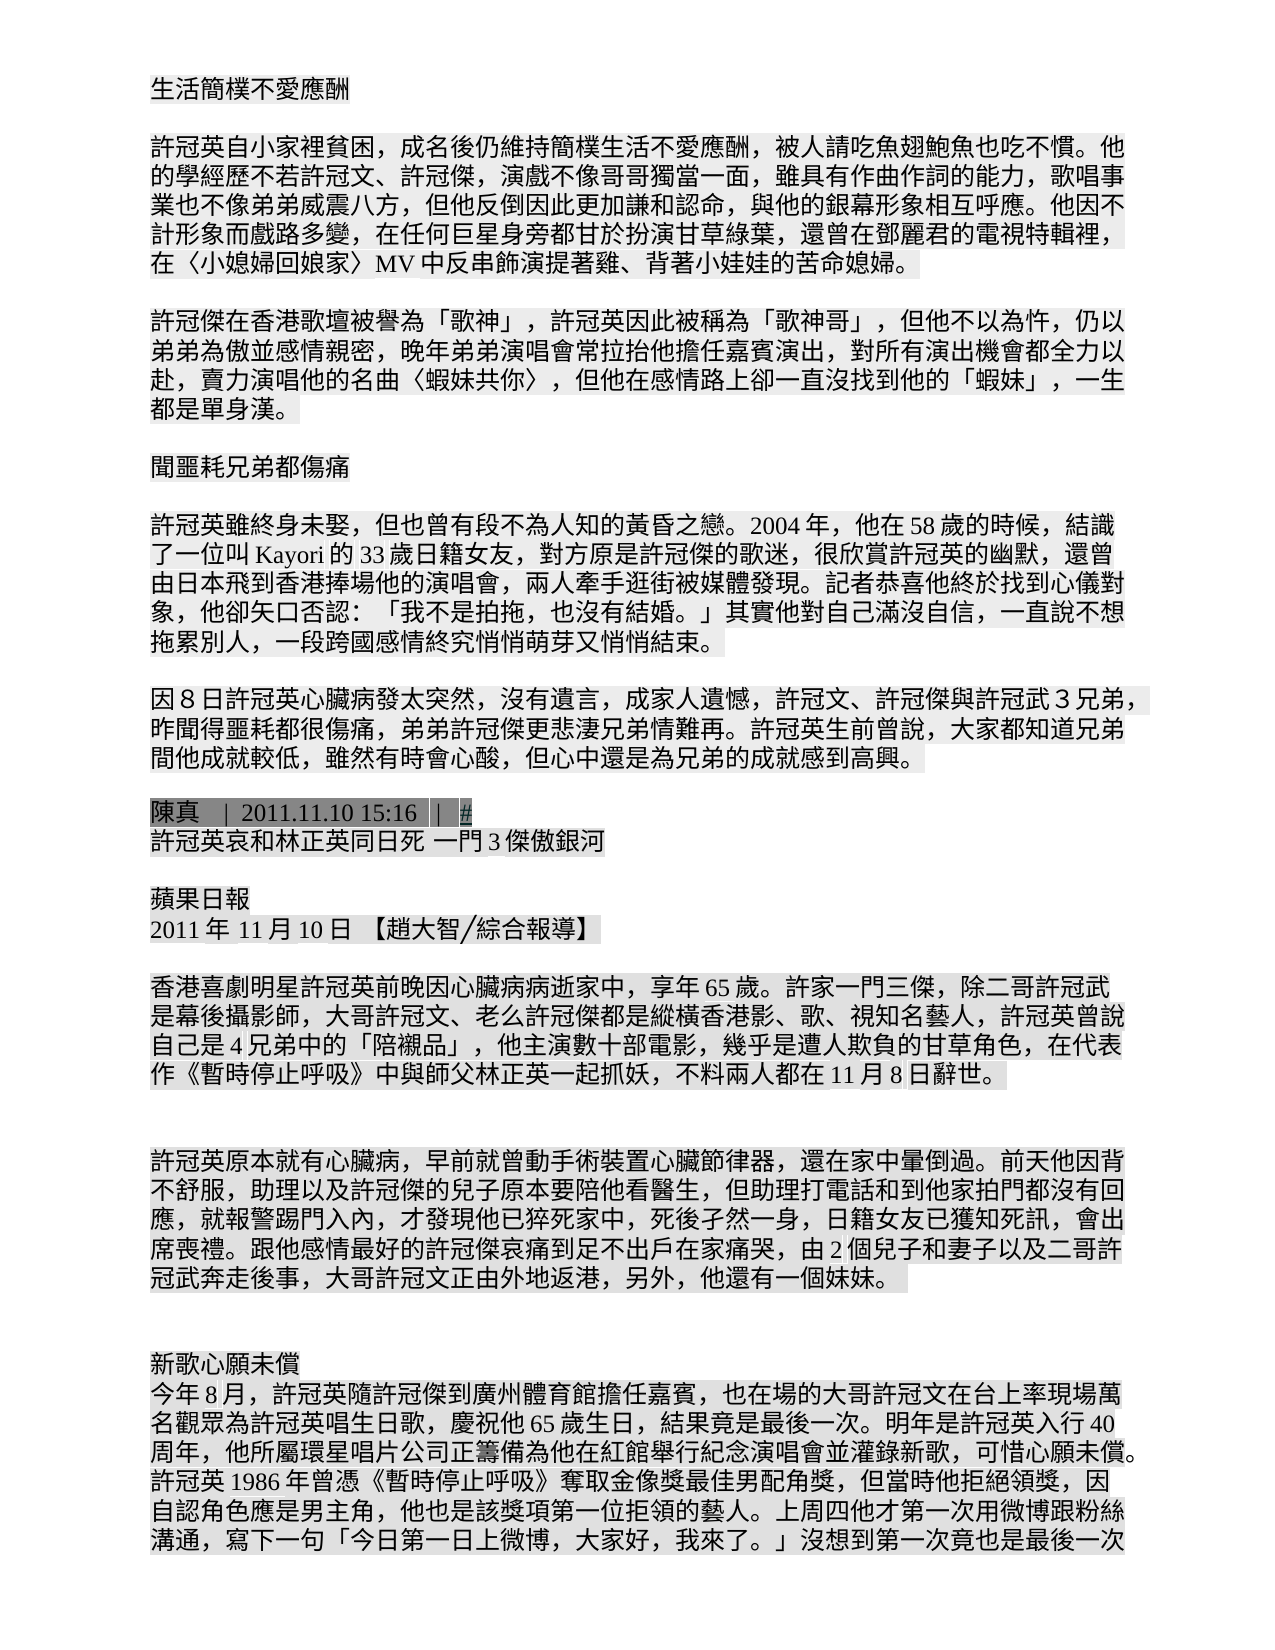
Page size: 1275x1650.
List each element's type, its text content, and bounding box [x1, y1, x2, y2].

text 陳真 | 2011.11.10 15:16 | # [150, 798, 1125, 827]
text one of my heroes passed away... 陳真 ============= 許冠英 最佳綠葉謝幕 作者： 張士達╱綜合報導 | 中時電子報 – 2011年11月10日 上午5:30中國時報【張士達╱綜合報導】 在影壇以電影《暫時停止呼吸》等片聞名的喜劇演員許冠英，８日在家中因心臟病發猝逝，演藝人生40年，享壽65歲。他的一生，都在哥哥許冠文與弟弟許冠傑的盛名陰影下，感情上也一生未娶。他曾悠悠地說：「我又老又醜，都不敢奢望有女孩子要我，我也很難給人幸福。」他戲裡戲外，或許都當不了主角，但他以敬業的綠葉演出與樸實作風，在世人心中留下美好的形象。 生活簡樸不愛應酬 許冠英自小家裡貧困，成名後仍維持簡樸生活不愛應酬，被人請吃魚翅鮑魚也吃不慣。他的學經歷不若許冠文、許冠傑，演戲不像哥哥獨當一面，雖具有作曲作詞的能力，歌唱事業也不像弟弟威震八方，但他反倒因此更加謙和認命，與他的銀幕形象相互呼應。他因不計形象而戲路多變，在任何巨星身旁都甘於扮演甘草綠葉，還曾在鄧麗君的電視特輯裡，在〈小媳婦回娘家〉MV中反串飾演提著雞、背著小娃娃的苦命媳婦。 許冠傑在香港歌壇被譽為「歌神」，許冠英因此被稱為「歌神哥」，但他不以為忤，仍以弟弟為傲並感情親密，晚年弟弟演唱會常拉抬他擔任嘉賓演出，對所有演出機會都全力以赴，賣力演唱他的名曲〈蝦妹共你〉，但他在感情路上卻一直沒找到他的「蝦妹」，一生都是單身漢。 聞噩耗兄弟都傷痛 許冠英雖終身未娶，但也曾有段不為人知的黃昏之戀。2004年，他在58歲的時候，結識了一位叫Kayori的33歲日籍女友，對方原是許冠傑的歌迷，很欣賞許冠英的幽默，還曾由日本飛到香港捧場他的演唱會，兩人牽手逛街被媒體發現。記者恭喜他終於找到心儀對象，他卻矢口否認：「我不是拍拖，也沒有結婚。」其實他對自己滿沒自信，一直說不想拖累別人，一段跨國感情終究悄悄萌芽又悄悄結束。 因８日許冠英心臟病發太突然，沒有遺言，成家人遺憾，許冠文、許冠傑與許冠武３兄弟，昨聞得噩耗都很傷痛，弟弟許冠傑更悲淒兄弟情難再。許冠英生前曾說，大家都知道兄弟間他成就較低，雖然有時會心酸，但心中還是為兄弟的成就感到高興。 [150, 75, 1125, 773]
text 許冠英哀和林正英同日死 一門3傑傲銀河 蘋果日報 2011年 11月10日 【趙大智╱綜合報導】 香港喜劇明星許冠英前晚因心臟病病逝家中，享年65歲。許家一門三傑，除二哥許冠武是幕後攝影師，大哥許冠文、老么許冠傑都是縱橫香港影、歌、視知名藝人，許冠英曾說自己是4兄弟中的「陪襯品」，他主演數十部電影，幾乎是遭人欺負的甘草角色，在代表作《暫時停止呼吸》中與師父林正英一起抓妖，不料兩人都在11月8日辭世。 許冠英原本就有心臟病，早前就曾動手術裝置心臟節律器，還在家中暈倒過。前天他因背不舒服，助理以及許冠傑的兒子原本要陪他看醫生，但助理打電話和到他家拍門都沒有回應，就報警踢門入內，才發現他已猝死家中，死後孑然一身，日籍女友已獲知死訊，會出席喪禮。跟他感情最好的許冠傑哀痛到足不出戶在家痛哭，由2個兒子和妻子以及二哥許冠武奔走後事，大哥許冠文正由外地返港，另外，他還有一個妹妹。 新歌心願未償 今年8月，許冠英隨許冠傑到廣州體育館擔任嘉賓，也在場的大哥許冠文在台上率現場萬名觀眾為許冠英唱生日歌，慶祝他65歲生日，結果竟是最後一次。明年是許冠英入行40周年，他所屬環星唱片公司正籌備為他在紅館舉行紀念演唱會並灌錄新歌，可惜心願未償。 許冠英1986年曾憑《暫時停止呼吸》奪取金像獎最佳男配角獎，但當時他拒絕領獎，因自認角色應是男主角，他也是該獎項第一位拒領的藝人。上周四他才第一次用微博跟粉絲溝通，寫下一句「今日第一日上微博，大家好，我來了。」沒想到第一次竟也是最後一次上微博，但也成為粉絲悼念他的地方。 認識香港許氏3兄弟 ◎許冠文 (老大) 年 齡：69歲（1942╱9╱3） 身 分：電影導演、演員、編劇 作 品：電影《鬼馬雙星》、《摩登保鑣》，獲第1屆香港電影金像獎最佳男主角 ◎許冠英 (老三) 年 齡：65歲（1946╱8╱3） 身 分：喜劇電影演員 作 品：電影《花田囍事》、《暫時停止呼吸》等；曾為許冠傑《無情夜冷風》歌曲作詞 ◎許冠傑 (么兒) 年 齡：63歲（1948╱9╱6） 身 分：演員、歌手 作 品：電影《天才與白痴》、《新半斤八兩》、《賣身契》；著名歌曲《鐵塔凌雲》、《天才與白痴》 [150, 827, 1125, 1555]
